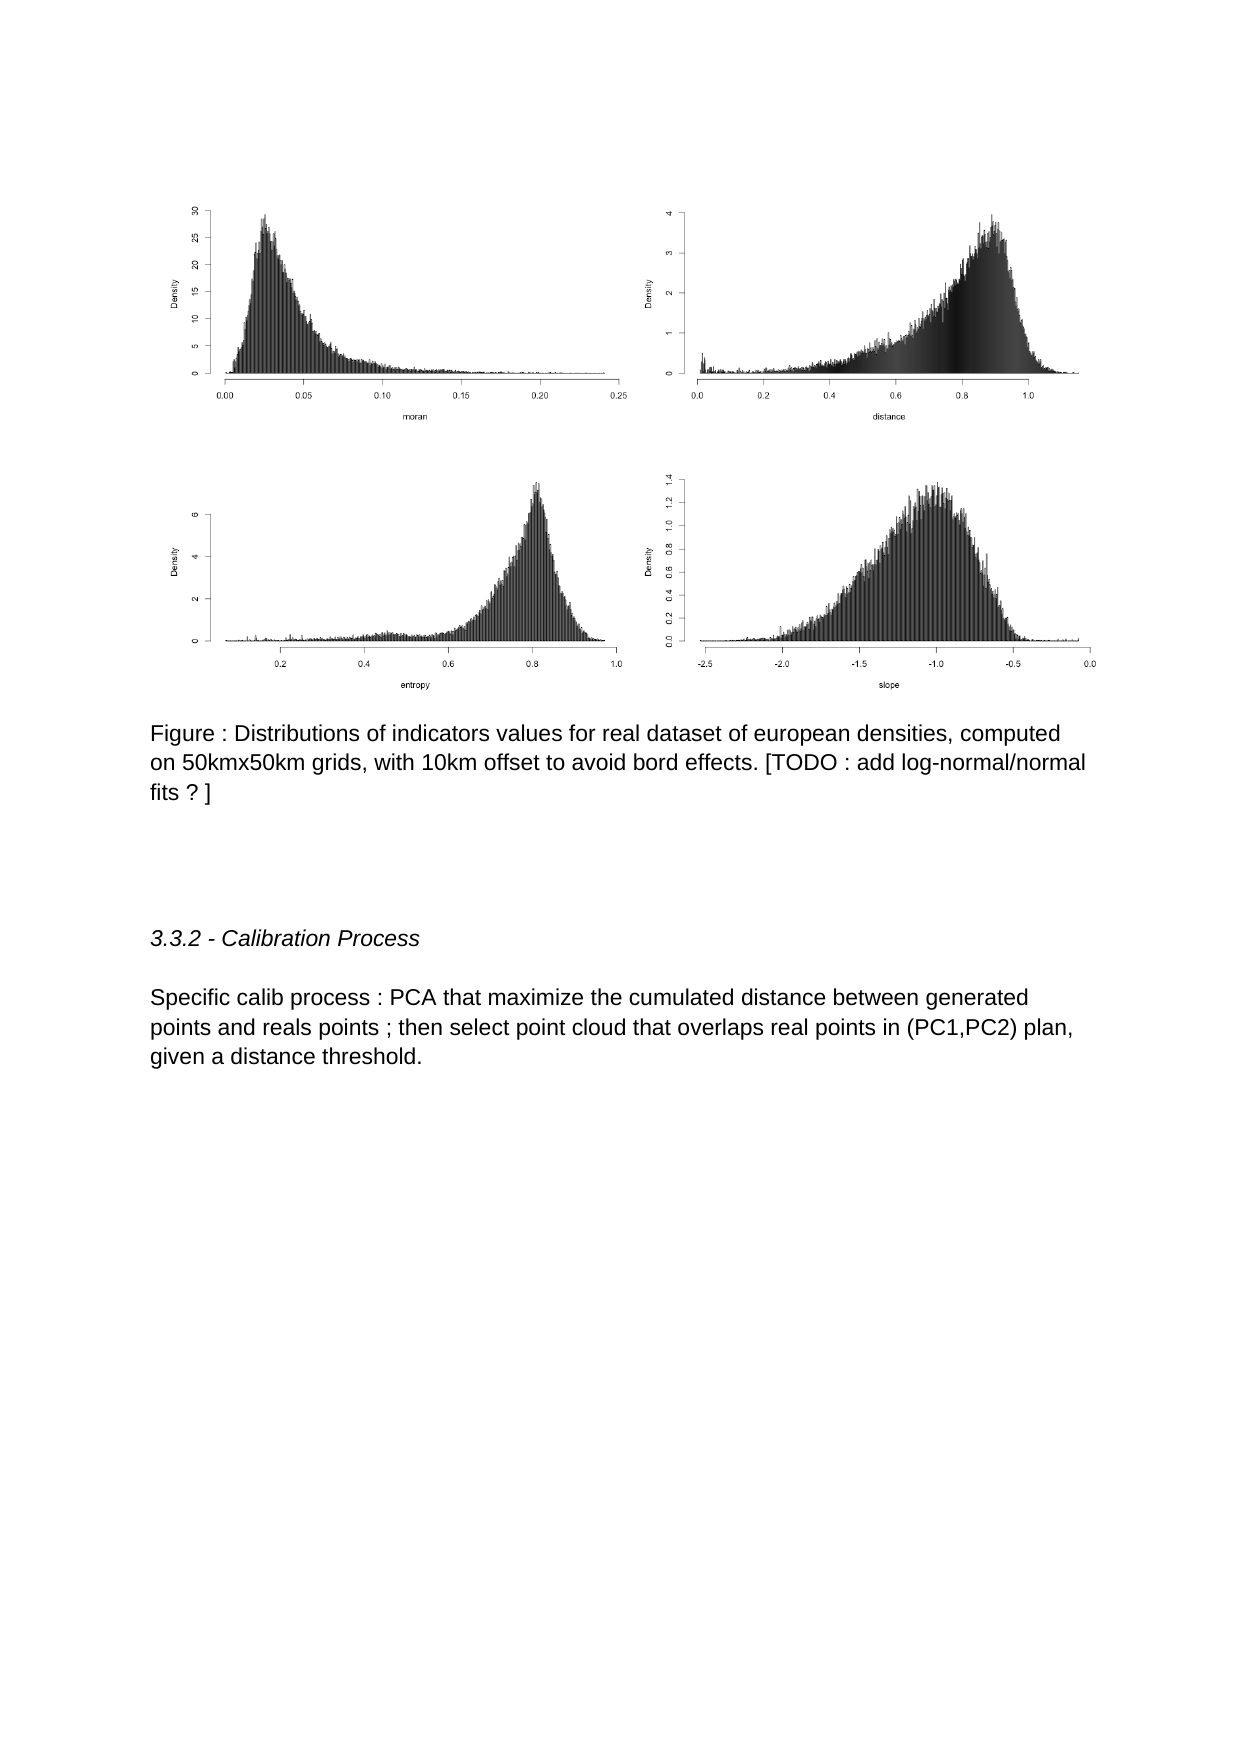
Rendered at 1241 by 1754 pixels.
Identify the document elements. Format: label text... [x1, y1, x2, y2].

picture [168, 168, 1109, 698]
text Figure : Distributions of indicators values for real dataset of european densities, computed on 50kmx50km grids, with 10km offset to avoid bord effects. [TODO : add log-normal/normal fits ? ] [150, 720, 1091, 805]
text Specific calib process : PCA that maximize the cumulated distance between generated points and reals points ; then select point cloud that overlaps real points in (PC1,PC2) plan, given a distance threshold. [150, 985, 1091, 1069]
text 3.3.2 - Calibration Process [150, 926, 1091, 952]
